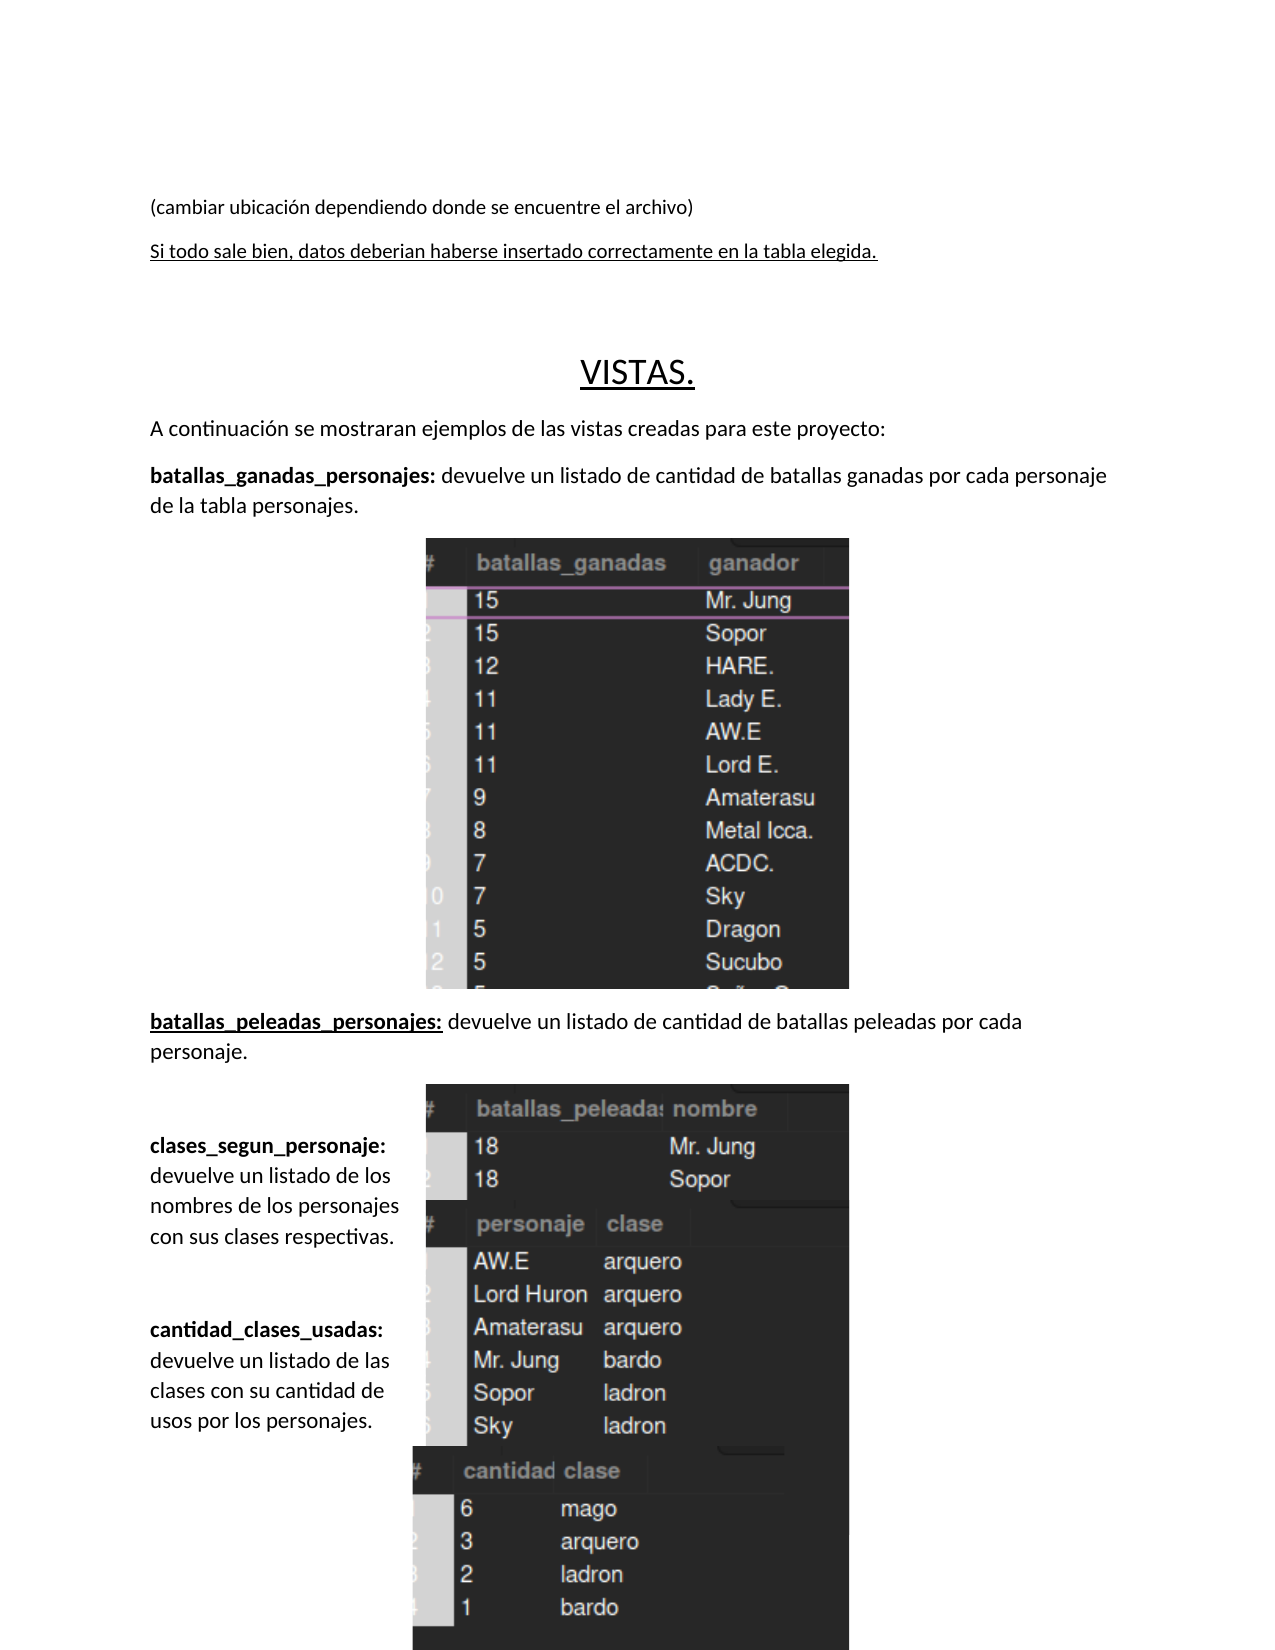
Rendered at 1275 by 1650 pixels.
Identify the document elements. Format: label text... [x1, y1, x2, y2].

text VISTAS. [150, 348, 1125, 394]
text cantidad_clases_usadas: devuelve un listado de las clases con su cantidad de usos por los personajes. [150, 1316, 425, 1434]
text clases_segun_personaje: devuelve un listado de los nombres de los personajes con sus clases respectivas. [150, 1131, 425, 1250]
text Si todo sale bien, datos deberian haberse insertado correctamente en la tabla elegida. [150, 238, 1125, 263]
text [850, 1131, 1125, 1250]
text (cambiar ubicación dependiendo donde se encuentre el archivo) [150, 194, 1125, 219]
picture [412, 1084, 850, 1650]
picture [425, 538, 850, 989]
text batallas_peleadas_personajes: devuelve un listado de cantidad de batallas peleadas por cada personaje. [150, 632, 1125, 1066]
text [850, 1316, 1125, 1434]
text A continuación se mostraran ejemplos de las vistas creadas para este proyecto: [150, 414, 1125, 442]
text batallas_ganadas_personajes: devuelve un listado de cantidad de batallas ganadas por cada personaje de la tabla personajes. [150, 461, 1125, 519]
